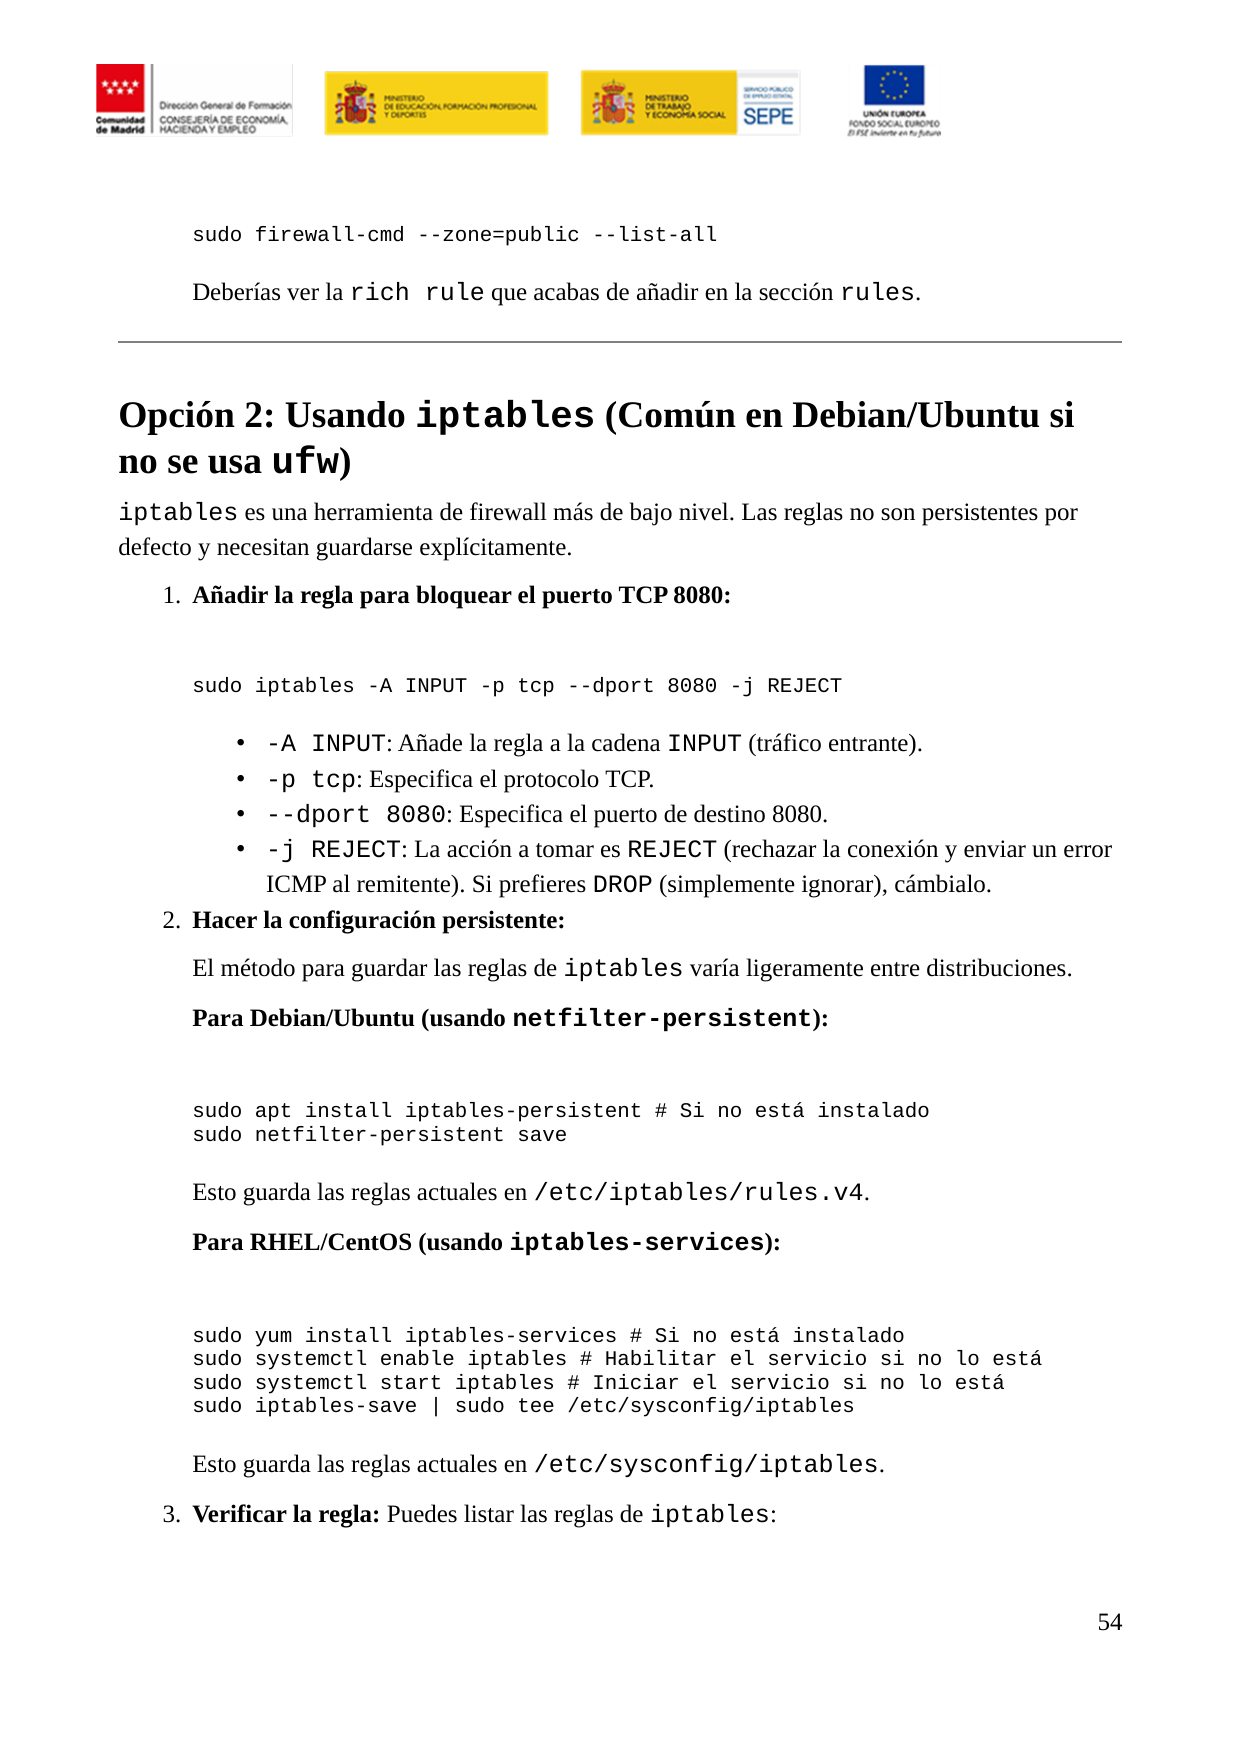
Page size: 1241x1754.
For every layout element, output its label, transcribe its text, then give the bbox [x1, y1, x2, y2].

list sudo iptables-save | sudo tee /etc/sysconfig/iptables [162, 1396, 1122, 1419]
list Para Debian/Ubuntu (usando netfilter-persistent): [162, 1003, 1122, 1033]
text iptables es una herramienta de firewall más de bajo nivel. Las reglas no son persistentes por defecto y necesitan guardarse explícitamente. [118, 497, 1122, 561]
list --dport 8080: Especifica el puerto de destino 8080. [236, 799, 1122, 830]
list sudo netfilter-persistent save [162, 1124, 1122, 1147]
list sudo apt install iptables-persistent # Si no está instalado [162, 1100, 1122, 1124]
list Para RHEL/CentOS (usando iptables-services): [162, 1227, 1122, 1258]
list sudo iptables -A INPUT -p tcp --dport 8080 -j REJECT [162, 675, 1122, 699]
picture [96, 64, 942, 140]
list Hacer la configuración persistente: [162, 905, 1122, 934]
list sudo systemctl start iptables # Iniciar el servicio si no lo está [162, 1372, 1122, 1396]
list Añadir la regla para bloquear el puerto TCP 8080: [162, 580, 1122, 609]
list sudo systemctl enable iptables # Habilitar el servicio si no lo está [162, 1348, 1122, 1372]
list sudo yum install iptables-services # Si no está instalado [162, 1324, 1122, 1348]
subtitle Opción 2: Usando iptables (Común en Debian/Ubuntu si no se usa ufw) [118, 392, 1122, 485]
list Esto guarda las reglas actuales en /etc/iptables/rules.v4. [162, 1177, 1122, 1208]
list Verificar la regla: Puedes listar las reglas de iptables: [162, 1499, 1122, 1529]
list -p tcp: Especifica el protocolo TCP. [236, 764, 1122, 794]
list El método para guardar las reglas de iptables varía ligeramente entre distribuciones. [162, 953, 1122, 983]
list Esto guarda las reglas actuales en /etc/sysconfig/iptables. [162, 1449, 1122, 1479]
list -A INPUT: Añade la regla a la cadena INPUT (tráfico entrante). [236, 728, 1122, 759]
list sudo firewall-cmd --zone=public --list-all [162, 224, 1122, 248]
list Deberías ver la rich rule que acabas de añadir en la sección rules. [162, 277, 1122, 308]
list -j REJECT: La acción a tomar es REJECT (rechazar la conexión y enviar un error ICMP al remitente). Si prefieres DROP (simplemente ignorar), cámbialo. [236, 834, 1122, 900]
